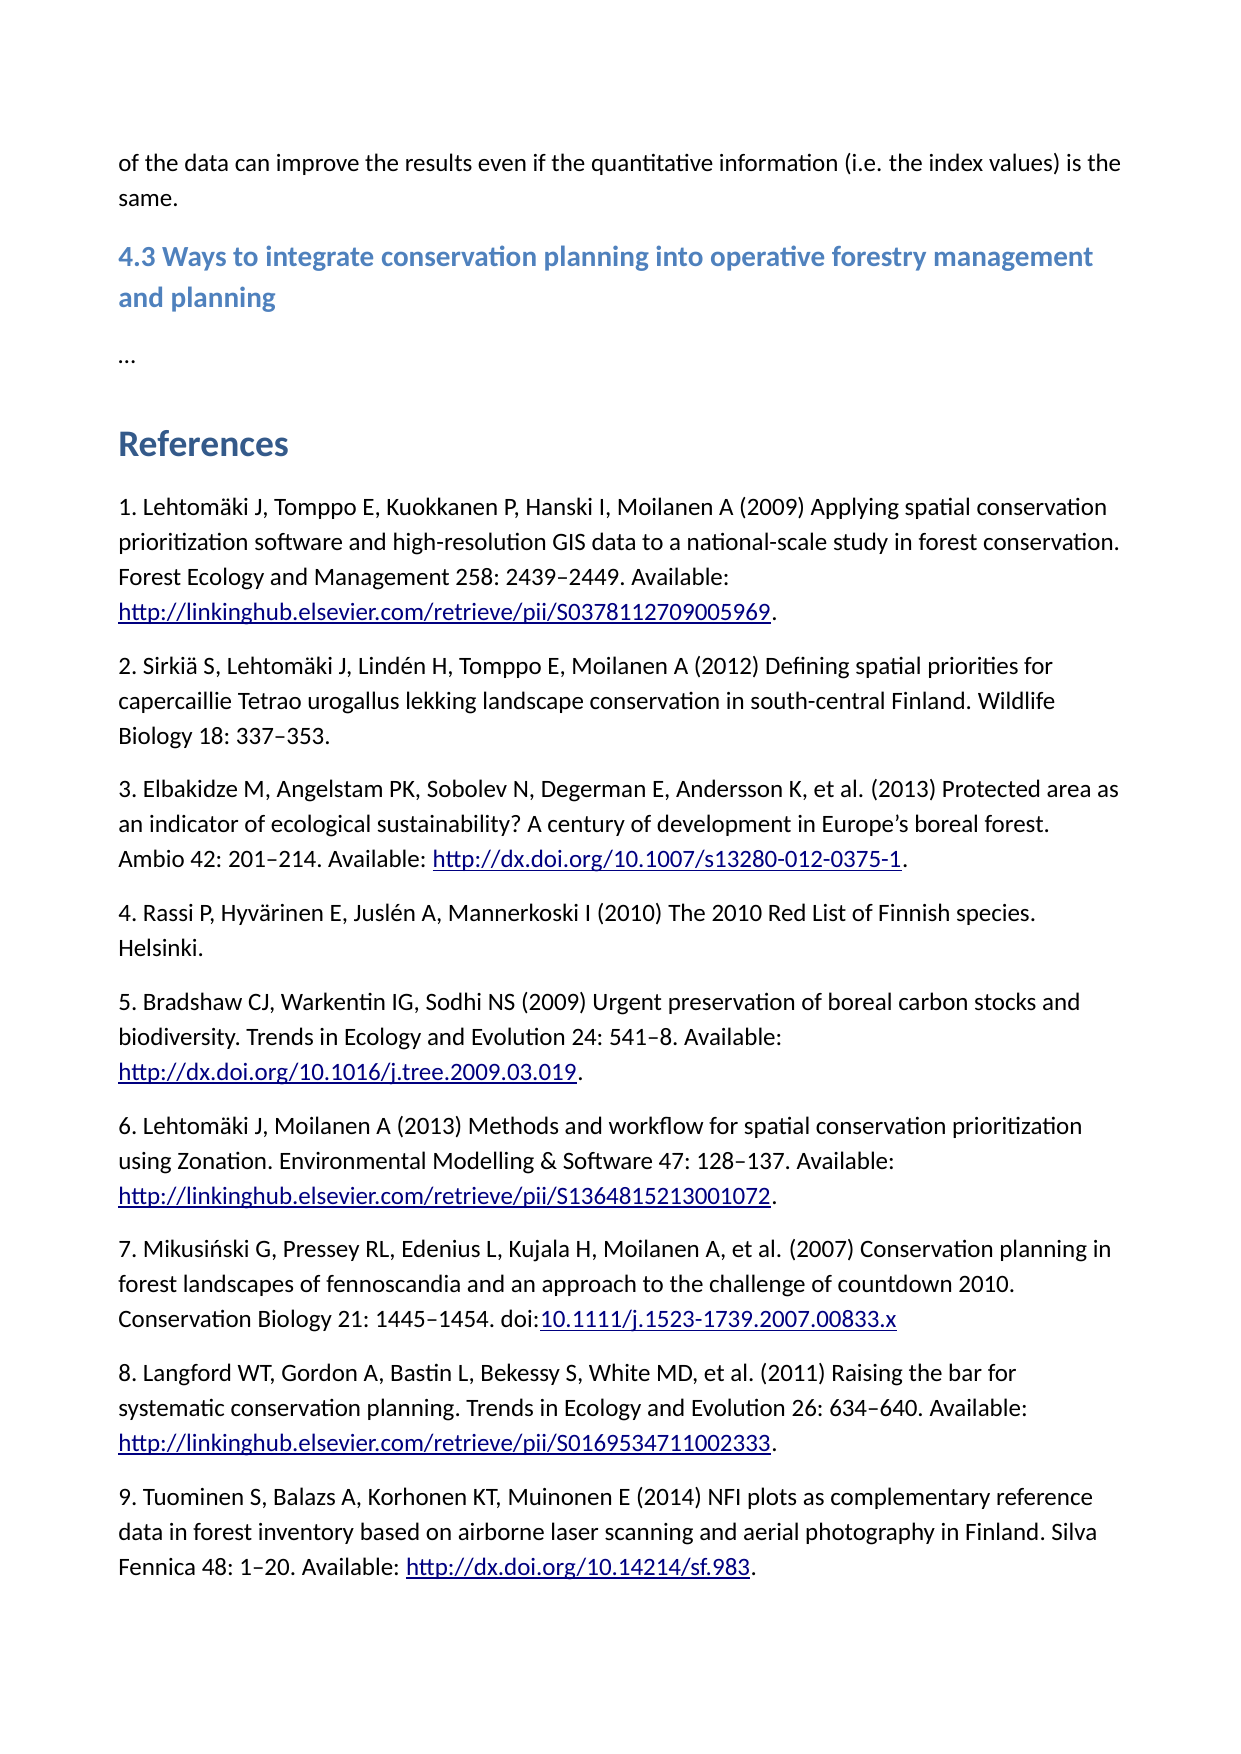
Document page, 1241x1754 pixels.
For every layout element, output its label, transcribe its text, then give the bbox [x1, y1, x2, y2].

text 9. Tuominen S, Balazs A, Korhonen KT, Muinonen E (2014) NFI plots as complementary reference data in forest inventory based on airborne laser scanning and aerial photography in Finland. Silva Fennica 48: 1–20. Available: http://dx.doi.org/10.14214/sf.983. [118, 1481, 1122, 1582]
text 3. Elbakidze M, Angelstam PK, Sobolev N, Degerman E, Andersson K, et al. (2013) Protected area as an indicator of ecological sustainability? A century of development in Europe’s boreal forest. Ambio 42: 201–214. Available: http://dx.doi.org/10.1007/s13280-012-0375-1. [118, 773, 1122, 874]
subtitle 4.3 Ways to integrate conservation planning into operative forestry management and planning [118, 238, 1122, 315]
text … [118, 339, 1122, 369]
subtitle References [118, 419, 1122, 465]
text 7. Mikusiński G, Pressey RL, Edenius L, Kujala H, Moilanen A, et al. (2007) Conservation planning in forest landscapes of fennoscandia and an approach to the challenge of countdown 2010. Conservation Biology 21: 1445–1454. doi:10.1111/j.1523-1739.2007.00833.x [118, 1233, 1122, 1334]
text 6. Lehtomäki J, Moilanen A (2013) Methods and workflow for spatial conservation prioritization using Zonation. Environmental Modelling & Software 47: 128–137. Available: http://linkinghub.elsevier.com/retrieve/pii/S1364815213001072. [118, 1110, 1122, 1210]
text of the data can improve the results even if the quantitative information (i.e. the index values) is the same. [118, 148, 1122, 213]
text 5. Bradshaw CJ, Warkentin IG, Sodhi NS (2009) Urgent preservation of boreal carbon stocks and biodiversity. Trends in Ecology and Evolution 24: 541–8. Available: http://dx.doi.org/10.1016/j.tree.2009.03.019. [118, 986, 1122, 1087]
text 4. Rassi P, Hyvärinen E, Juslén A, Mannerkoski I (2010) The 2010 Red List of Finnish species. Helsinki. [118, 897, 1122, 963]
text 2. Sirkiä S, Lehtomäki J, Lindén H, Tomppo E, Moilanen A (2012) Defining spatial priorities for capercaillie Tetrao urogallus lekking landscape conservation in south-central Finland. Wildlife Biology 18: 337–353. [118, 650, 1122, 750]
text 8. Langford WT, Gordon A, Bastin L, Bekessy S, White MD, et al. (2011) Raising the bar for systematic conservation planning. Trends in Ecology and Evolution 26: 634–640. Available: http://linkinghub.elsevier.com/retrieve/pii/S0169534711002333. [118, 1357, 1122, 1458]
text 1. Lehtomäki J, Tomppo E, Kuokkanen P, Hanski I, Moilanen A (2009) Applying spatial conservation prioritization software and high-resolution GIS data to a national-scale study in forest conservation. Forest Ecology and Management 258: 2439–2449. Available: http://linkinghub.elsevier.com/retrieve/pii/S0378112709005969. [118, 491, 1122, 627]
